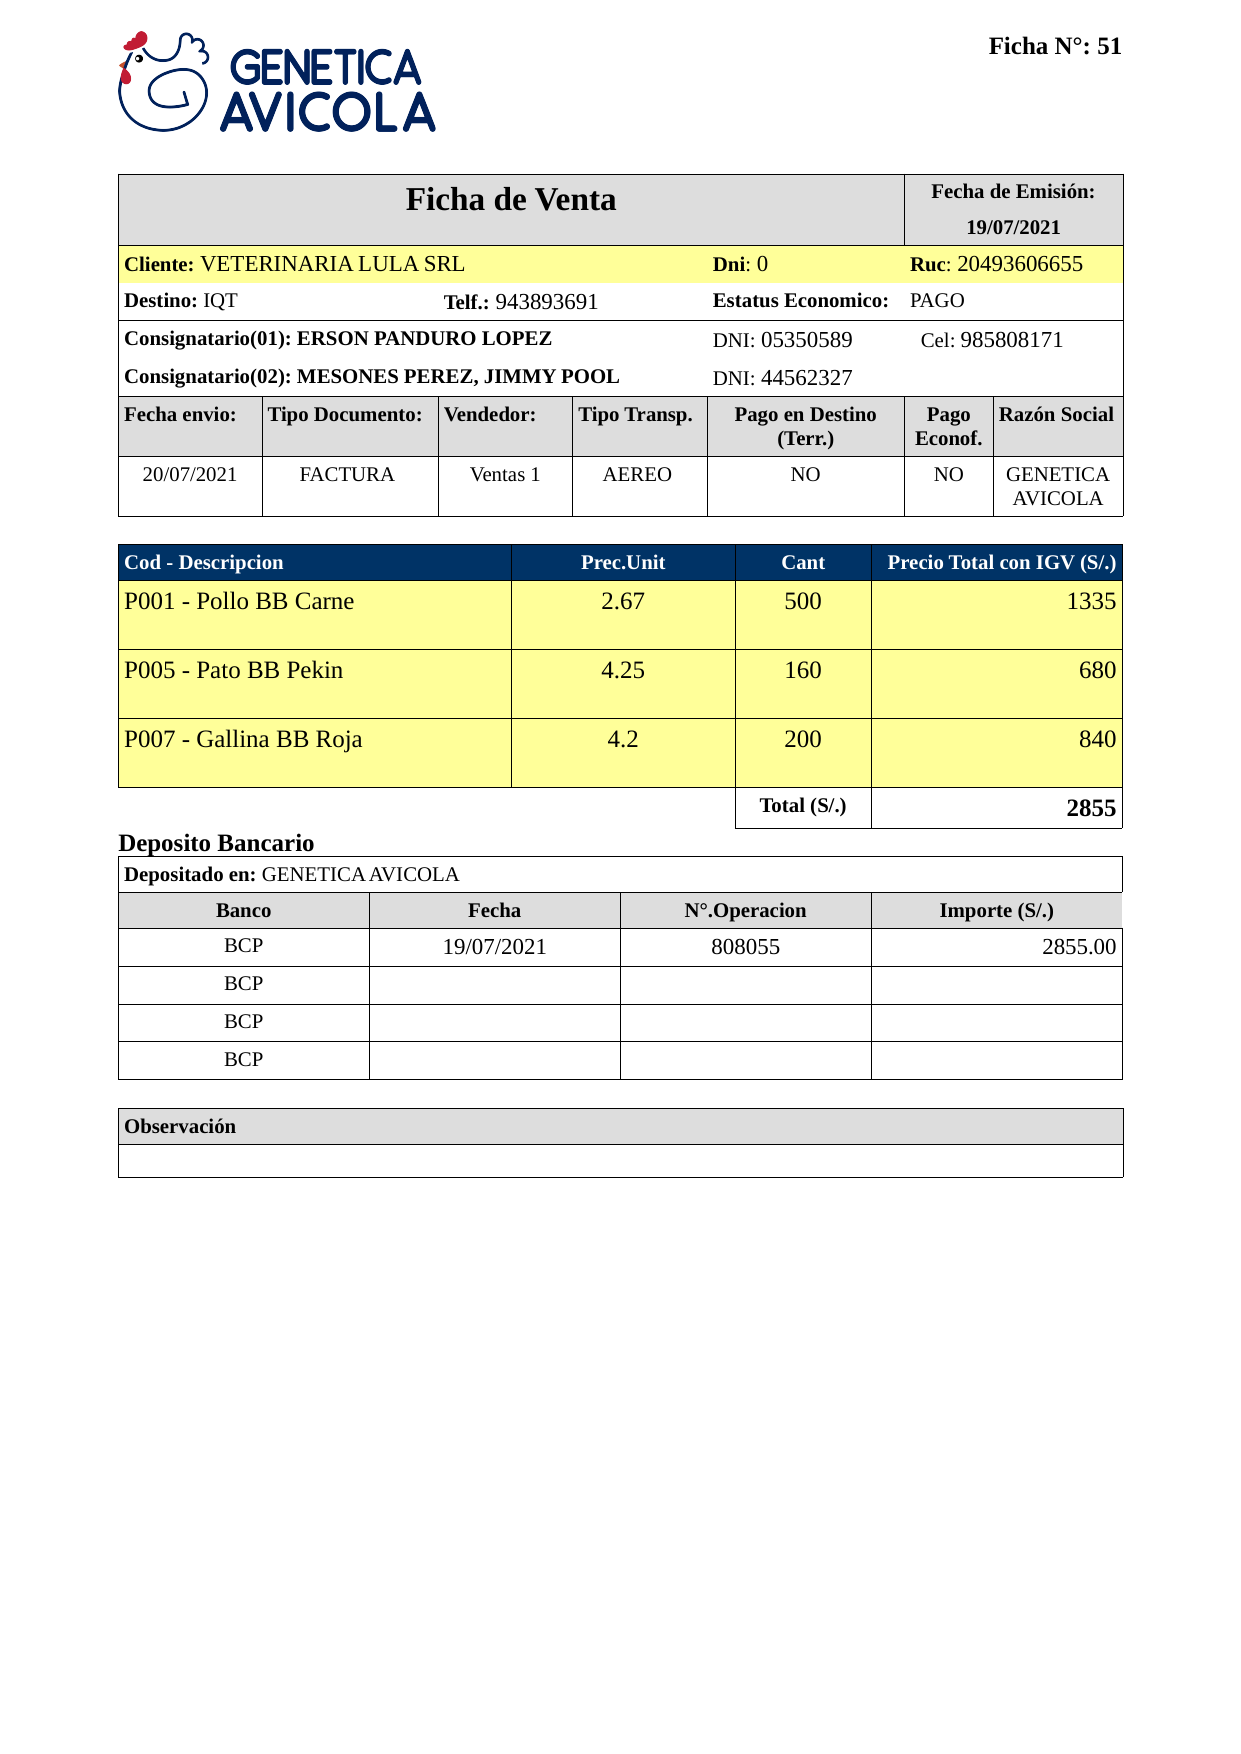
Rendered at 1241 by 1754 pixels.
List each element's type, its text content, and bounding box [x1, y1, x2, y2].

table_cell 4.2 [512, 719, 735, 787]
table_cell 2855 [872, 788, 1122, 827]
table_header Ficha de Venta [119, 175, 904, 245]
table_cell Ruc: 20493606655 [904, 246, 1123, 283]
table_cell Razón Social [994, 397, 1123, 456]
table_cell BCP [119, 967, 369, 1003]
table_cell 19/07/2021 [905, 209, 1123, 245]
table_cell Destino: IQT [119, 283, 438, 320]
table_cell [370, 1005, 620, 1041]
table_header Prec.Unit [512, 545, 735, 580]
table_header Precio Total con IGV (S/.) [872, 545, 1122, 580]
table_cell BCP [119, 1042, 369, 1079]
table_cell DNI: 44562327 [707, 358, 1123, 396]
table_cell FACTURA [263, 457, 438, 516]
table_cell N°.Operacion [621, 893, 871, 928]
table_cell Cliente: VETERINARIA LULA SRL [119, 246, 707, 283]
table_cell [872, 1042, 1122, 1079]
table_cell P001 - Pollo BB Carne [119, 581, 511, 649]
table_cell [621, 1042, 871, 1079]
table_cell AEREO [573, 457, 707, 516]
table_cell [118, 788, 511, 827]
table_cell Ventas 1 [439, 457, 572, 516]
table_cell Dni: 0 [707, 246, 904, 283]
table_cell 840 [872, 719, 1122, 787]
table_cell NO [905, 457, 993, 516]
table_cell NO [708, 457, 904, 516]
table_cell 19/07/2021 [370, 929, 620, 966]
table_header Fecha de Emisión: [905, 175, 1123, 209]
table_cell Telf.: 943893691 [438, 283, 707, 320]
table_cell Cel: 985808171 [915, 321, 1123, 358]
table_cell 500 [736, 581, 871, 649]
table_header Observación [119, 1109, 1123, 1144]
table_cell [872, 967, 1122, 1003]
table_cell [621, 1005, 871, 1041]
table_cell 200 [736, 719, 871, 787]
table_cell [511, 788, 735, 827]
table_cell 2.67 [512, 581, 735, 649]
table_cell 1335 [872, 581, 1122, 649]
table_header Cod - Descripcion [119, 545, 511, 580]
table_cell [872, 1005, 1122, 1041]
table_cell 680 [872, 650, 1122, 718]
table_cell 20/07/2021 [119, 457, 262, 516]
table_header Cant [736, 545, 871, 580]
table_cell BCP [119, 1005, 369, 1041]
table_cell Consignatario(01): ERSON PANDURO LOPEZ [119, 321, 707, 358]
text Deposito Bancario [118, 828, 1122, 856]
table_cell Vendedor: [439, 397, 572, 456]
table_cell P007 - Gallina BB Roja [119, 719, 511, 787]
table_cell GENETICA AVICOLA [994, 457, 1123, 516]
table_cell Fecha envio: [119, 397, 262, 456]
table_cell DNI: 05350589 [707, 321, 915, 358]
table_cell Pago en Destino (Terr.) [708, 397, 904, 456]
table_cell PAGO [904, 283, 1123, 320]
table_cell Tipo Documento: [263, 397, 438, 456]
table_cell 160 [736, 650, 871, 718]
picture [118, 31, 436, 132]
table_cell Pago Econof. [905, 397, 993, 456]
table_cell Total (S/.) [736, 788, 871, 827]
table_cell [621, 967, 871, 1003]
table_cell [119, 1145, 1123, 1177]
table_cell 2855.00 [872, 929, 1122, 966]
table_cell Importe (S/.) [872, 893, 1122, 928]
table_cell 4.25 [512, 650, 735, 718]
table_cell P005 - Pato BB Pekin [119, 650, 511, 718]
table_header Depositado en: GENETICA AVICOLA [119, 857, 1122, 892]
table_cell [370, 967, 620, 1003]
table_cell Fecha [370, 893, 620, 928]
table_cell Estatus Economico: [707, 283, 904, 320]
table_cell Consignatario(02): MESONES PEREZ, JIMMY POOL [119, 358, 707, 396]
table_cell Banco [119, 893, 369, 928]
table_cell [370, 1042, 620, 1079]
table_cell BCP [119, 929, 369, 966]
table_cell Tipo Transp. [573, 397, 707, 456]
table_cell 808055 [621, 929, 871, 966]
